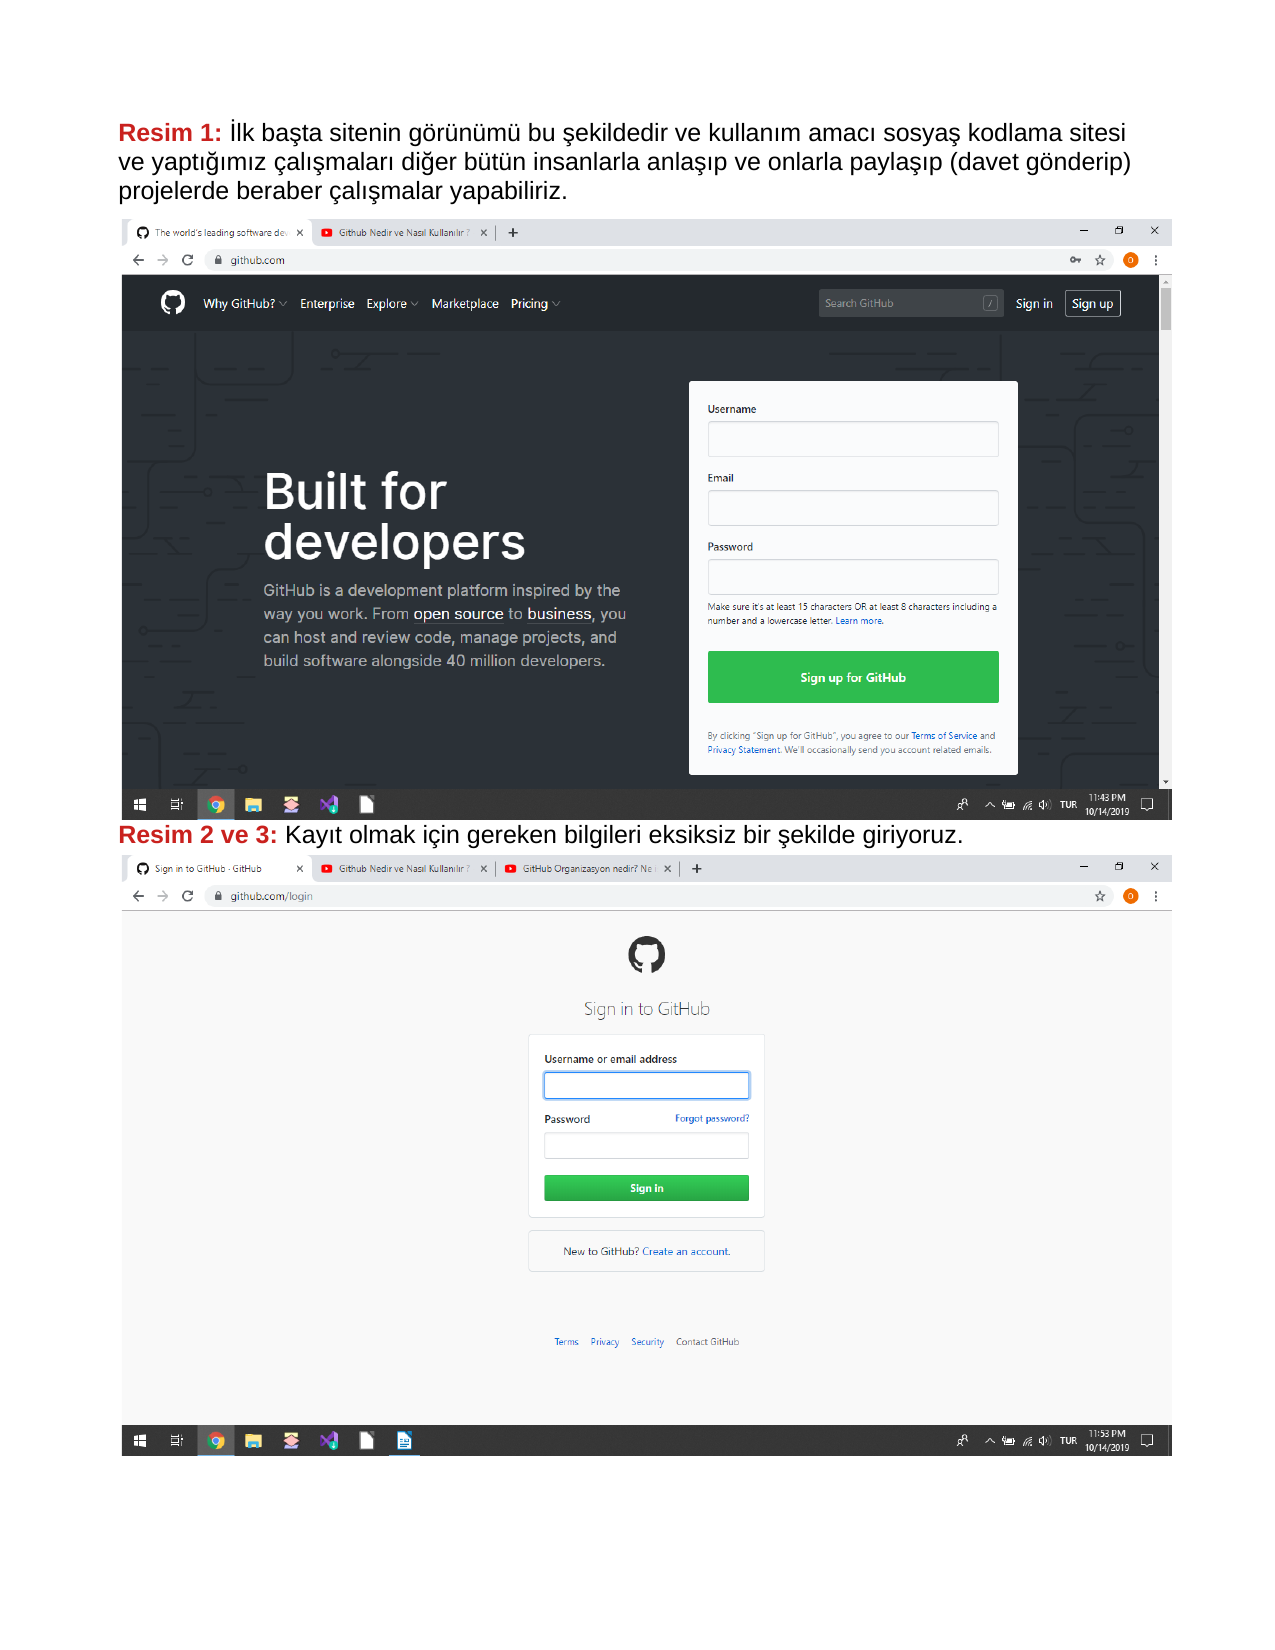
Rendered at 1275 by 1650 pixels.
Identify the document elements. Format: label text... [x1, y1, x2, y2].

picture [121, 219, 1172, 820]
picture [121, 855, 1172, 1456]
text projelerde beraber çalışmalar yapabiliriz. [118, 176, 1157, 204]
text Resim 1: İlk başta sitenin görünümü bu şekildedir ve kullanım amacı sosyaş kodlama sitesi ve yaptığımız çalışmaları diğer bütün insanlarla anlaşıp ve onlarla paylaşıp (davet gönderip) [118, 118, 1157, 176]
text Resim 2 ve 3: Kayıt olmak için gereken bilgileri eksiksiz bir şekilde giriyoruz. [118, 204, 1157, 848]
